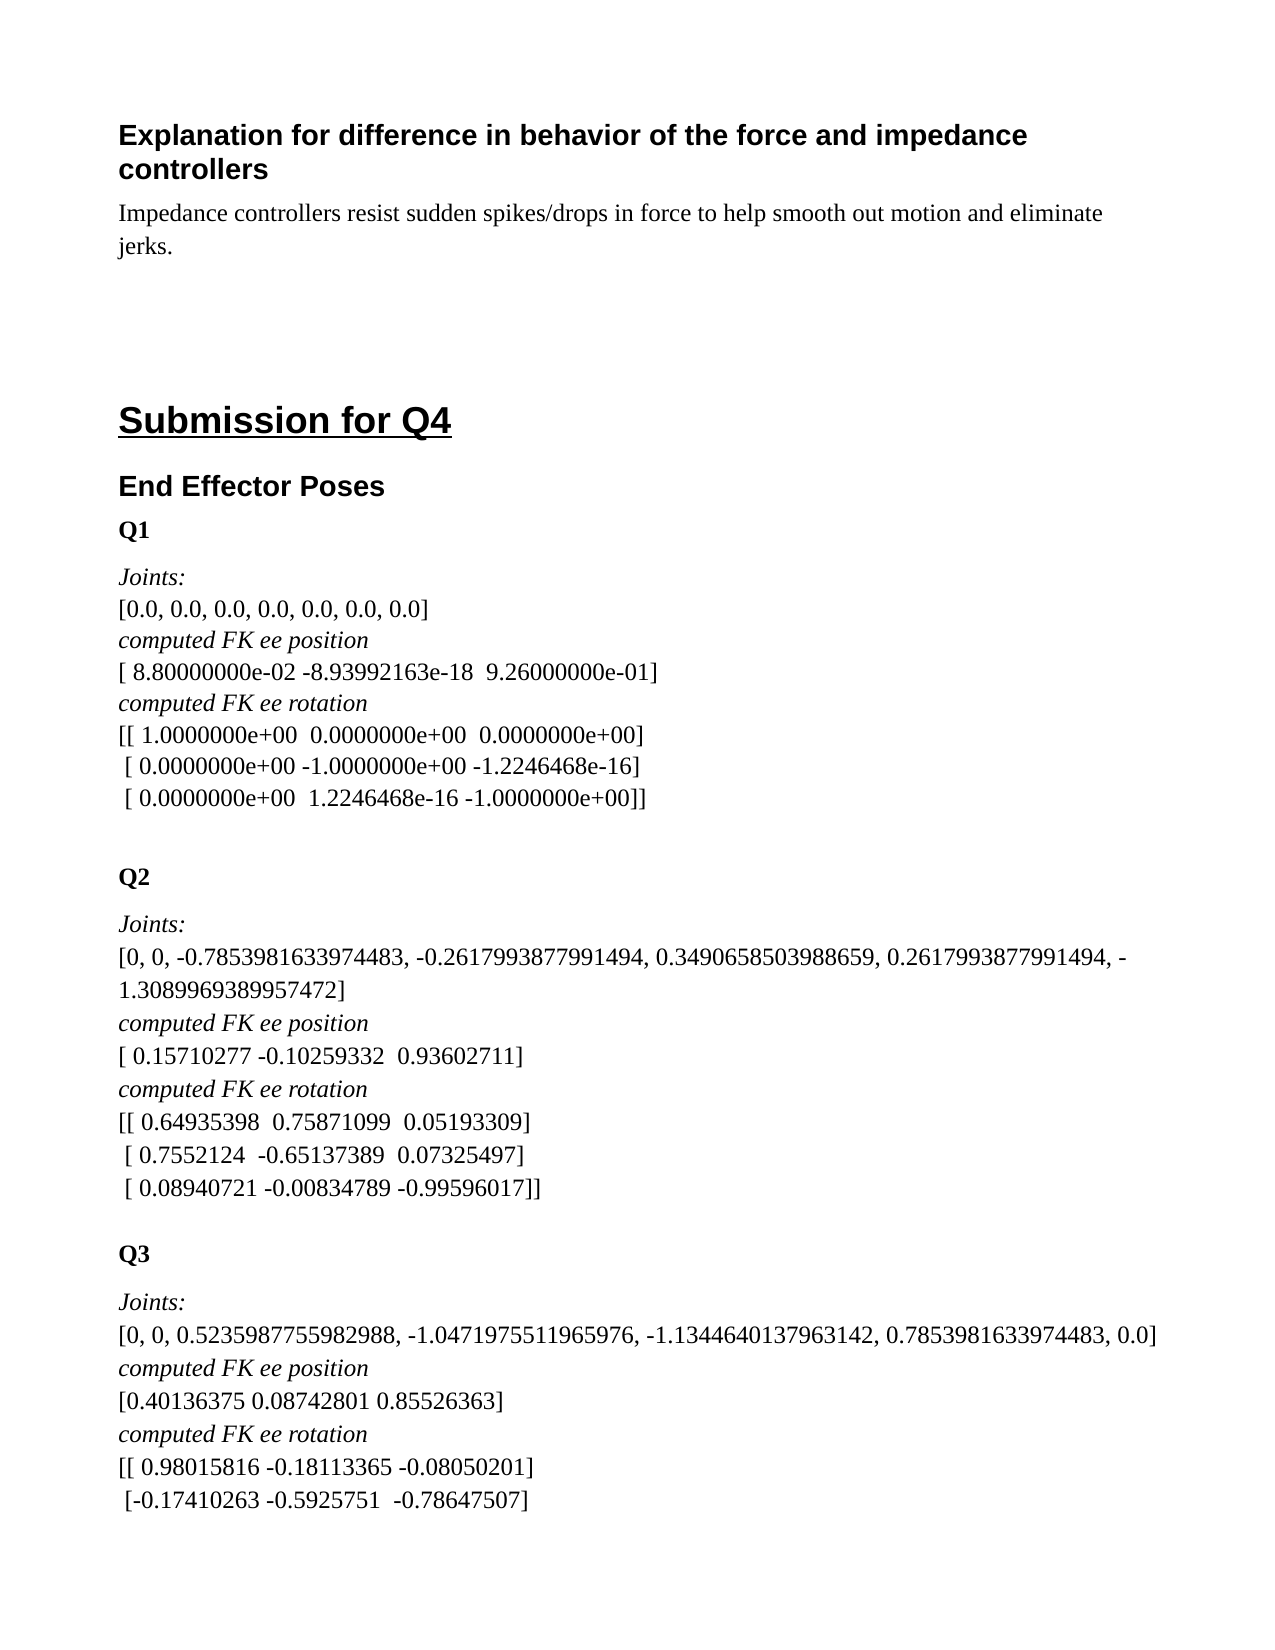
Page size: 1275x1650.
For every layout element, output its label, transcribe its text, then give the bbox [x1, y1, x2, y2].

text [[ 0.64935398 0.75871099 0.05193309] [118, 1107, 1157, 1136]
text [[ 1.0000000e+00 0.0000000e+00 0.0000000e+00] [118, 720, 1157, 748]
text computed FK ee rotation [118, 688, 1157, 717]
text computed FK ee rotation [118, 1074, 1157, 1103]
subtitle Explanation for difference in behavior of the force and impedance controllers [118, 118, 1157, 185]
subtitle End Effector Poses [118, 469, 1157, 502]
text [-0.17410263 -0.5925751 -0.78647507] [118, 1485, 1157, 1514]
text Impedance controllers resist sudden spikes/drops in force to help smooth out motion and eliminate jerks. [118, 198, 1157, 259]
text computed FK ee position [118, 625, 1157, 654]
text computed FK ee position [118, 1353, 1157, 1382]
text [ 0.7552124 -0.65137389 0.07325497] [118, 1140, 1157, 1169]
text Joints: [118, 909, 1157, 938]
text Q1 [118, 515, 1157, 543]
text computed FK ee position [118, 1008, 1157, 1037]
text [0, 0, -0.7853981633974483, -0.2617993877991494, 0.3490658503988659, 0.2617993877991494, -1.3089969389957472] [118, 942, 1157, 1004]
text Joints: [118, 562, 1157, 591]
subtitle Submission for Q4 [118, 398, 1157, 442]
text [0.40136375 0.08742801 0.85526363] [118, 1386, 1157, 1415]
text Q2 [118, 862, 1157, 890]
text [ 0.0000000e+00 1.2246468e-16 -1.0000000e+00]] [118, 783, 1157, 811]
text Q3 [118, 1239, 1157, 1268]
text [ 0.08940721 -0.00834789 -0.99596017]] [118, 1173, 1157, 1202]
text [ 0.15710277 -0.10259332 0.93602711] [118, 1041, 1157, 1070]
text Joints: [118, 1287, 1157, 1316]
text [0, 0, 0.5235987755982988, -1.0471975511965976, -1.1344640137963142, 0.7853981633974483, 0.0] [118, 1320, 1157, 1349]
text [[ 0.98015816 -0.18113365 -0.08050201] [118, 1452, 1157, 1481]
text [ 0.0000000e+00 -1.0000000e+00 -1.2246468e-16] [118, 751, 1157, 780]
text computed FK ee rotation [118, 1419, 1157, 1448]
text [ 8.80000000e-02 -8.93992163e-18 9.26000000e-01] [118, 657, 1157, 686]
text [0.0, 0.0, 0.0, 0.0, 0.0, 0.0, 0.0] [118, 594, 1157, 623]
